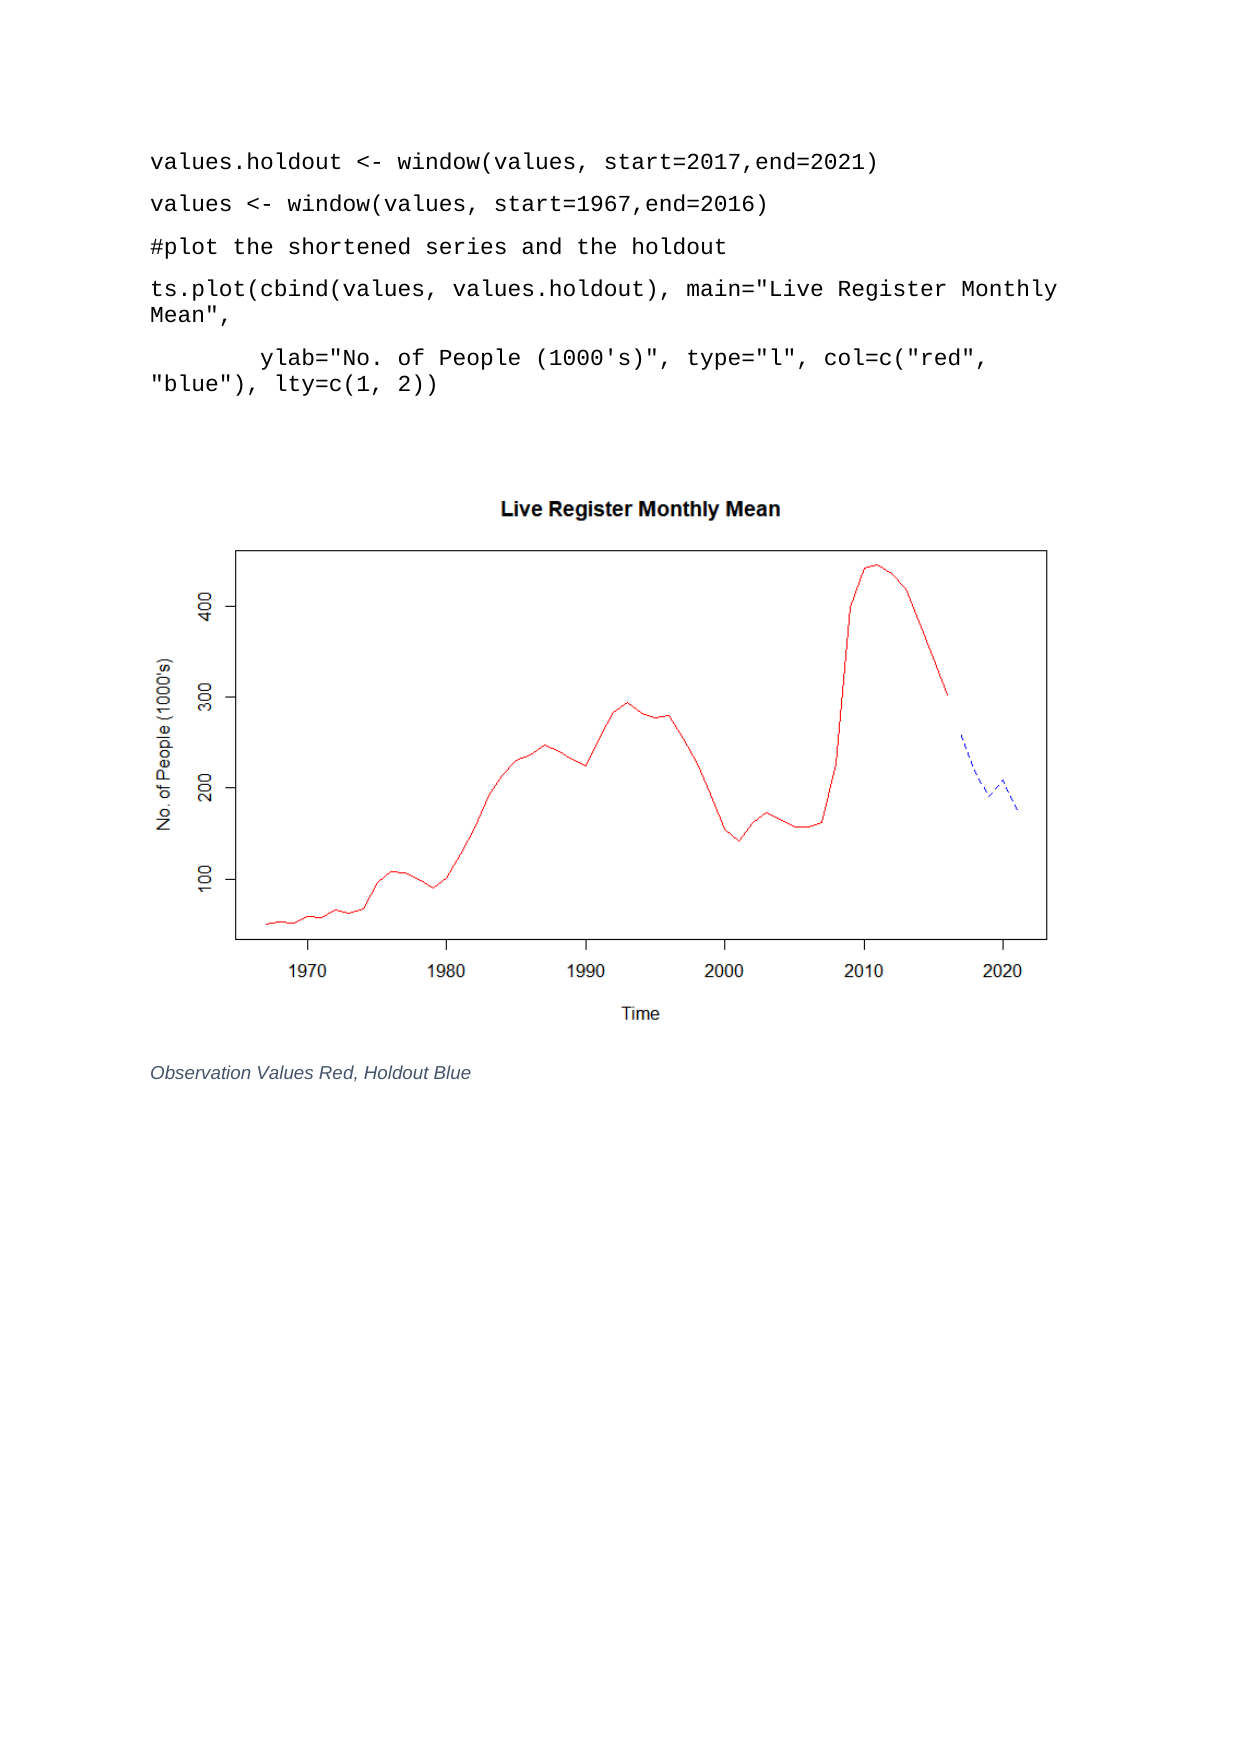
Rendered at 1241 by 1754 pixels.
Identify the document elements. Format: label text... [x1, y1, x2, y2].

text ylab="No. of People (1000's)", type="l", col=c("red", "blue"), lty=c(1, 2)) [150, 346, 1090, 398]
text values.holdout <- window(values, start=2017,end=2021) [150, 150, 1090, 176]
text Observation Values Red, Holdout Blue [150, 1062, 1090, 1084]
text ts.plot(cbind(values, values.holdout), main="Live Register Monthly Mean", [150, 278, 1090, 330]
text values <- window(values, start=1967,end=2016) [150, 193, 1090, 218]
text #plot the shortened series and the holdout [150, 235, 1090, 261]
